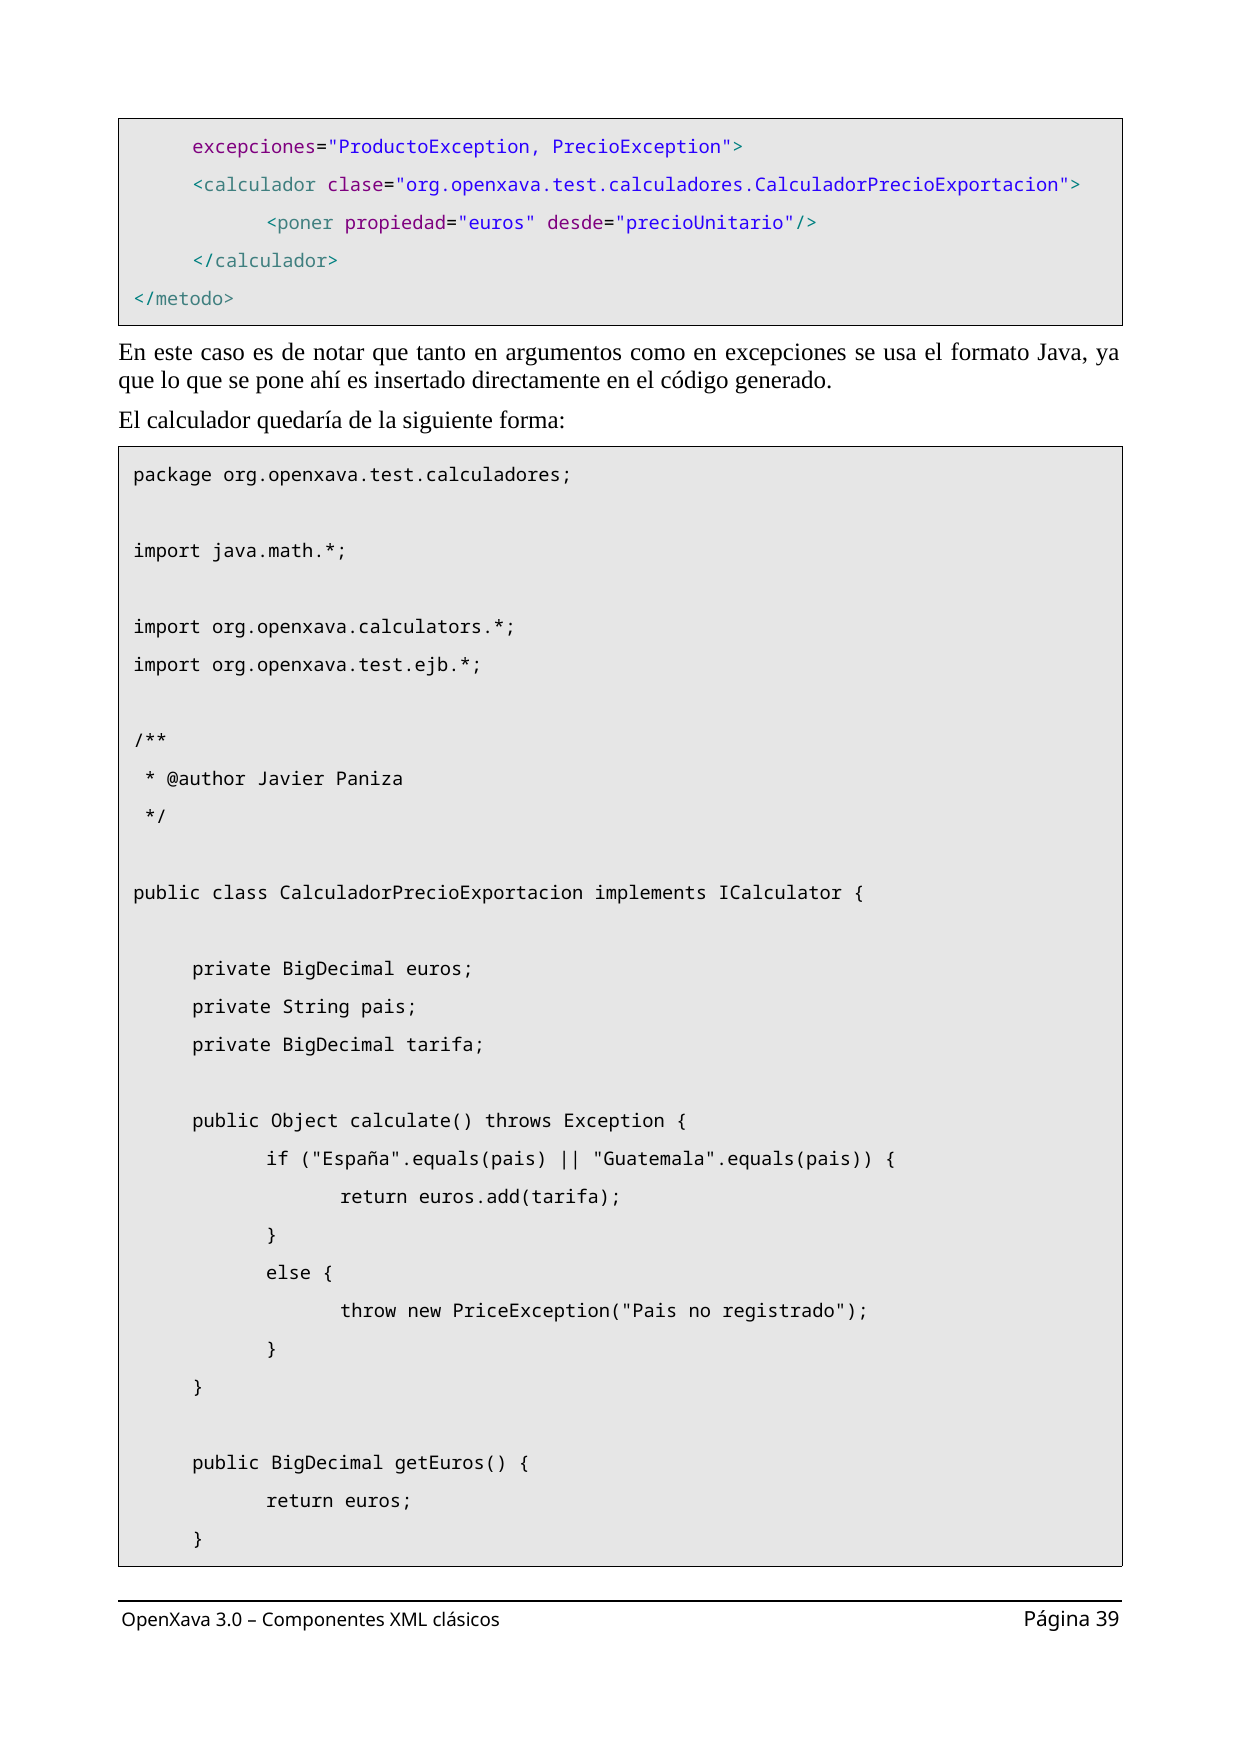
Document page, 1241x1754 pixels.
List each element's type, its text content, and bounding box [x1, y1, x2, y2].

text </calculador> [119, 232, 1122, 270]
text } [119, 1321, 1122, 1359]
text * @author Javier Paniza [119, 750, 1122, 788]
text En este caso es de notar que tanto en argumentos como en excepciones se usa el formato Java, ya que lo que se pone ahí es insertado directamente en el código generado. [118, 338, 1122, 393]
text } [119, 1511, 1122, 1566]
text return euros; [119, 1473, 1122, 1511]
text else { [119, 1244, 1122, 1283]
text El calculador quedaría de la siguiente forma: [118, 406, 1122, 434]
text /** [119, 712, 1122, 750]
text public class CalculadorPrecioExportacion implements ICalculator { [119, 864, 1122, 902]
text excepciones="ProductoException, PrecioException"> [119, 119, 1122, 156]
text return euros.add(tarifa); [119, 1168, 1122, 1207]
text package org.openxava.test.calculadores; [119, 447, 1122, 484]
text } [119, 1359, 1122, 1397]
text public Object calculate() throws Exception { [119, 1092, 1122, 1131]
text private BigDecimal euros; [119, 940, 1122, 978]
text import java.math.*; [119, 522, 1122, 560]
text private BigDecimal tarifa; [119, 1016, 1122, 1054]
text private String pais; [119, 978, 1122, 1016]
text public BigDecimal getEuros() { [119, 1435, 1122, 1473]
text <calculador clase="org.openxava.test.calculadores.CalculadorPrecioExportacion"> [119, 156, 1122, 194]
text } [119, 1207, 1122, 1244]
text import org.openxava.calculators.*; [119, 598, 1122, 636]
text */ [119, 788, 1122, 826]
text <poner propiedad="euros" desde="precioUnitario"/> [119, 194, 1122, 232]
text import org.openxava.test.ejb.*; [119, 636, 1122, 674]
text </metodo> [119, 270, 1122, 325]
text if ("España".equals(pais) || "Guatemala".equals(pais)) { [119, 1131, 1122, 1168]
text throw new PriceException("Pais no registrado"); [119, 1283, 1122, 1321]
